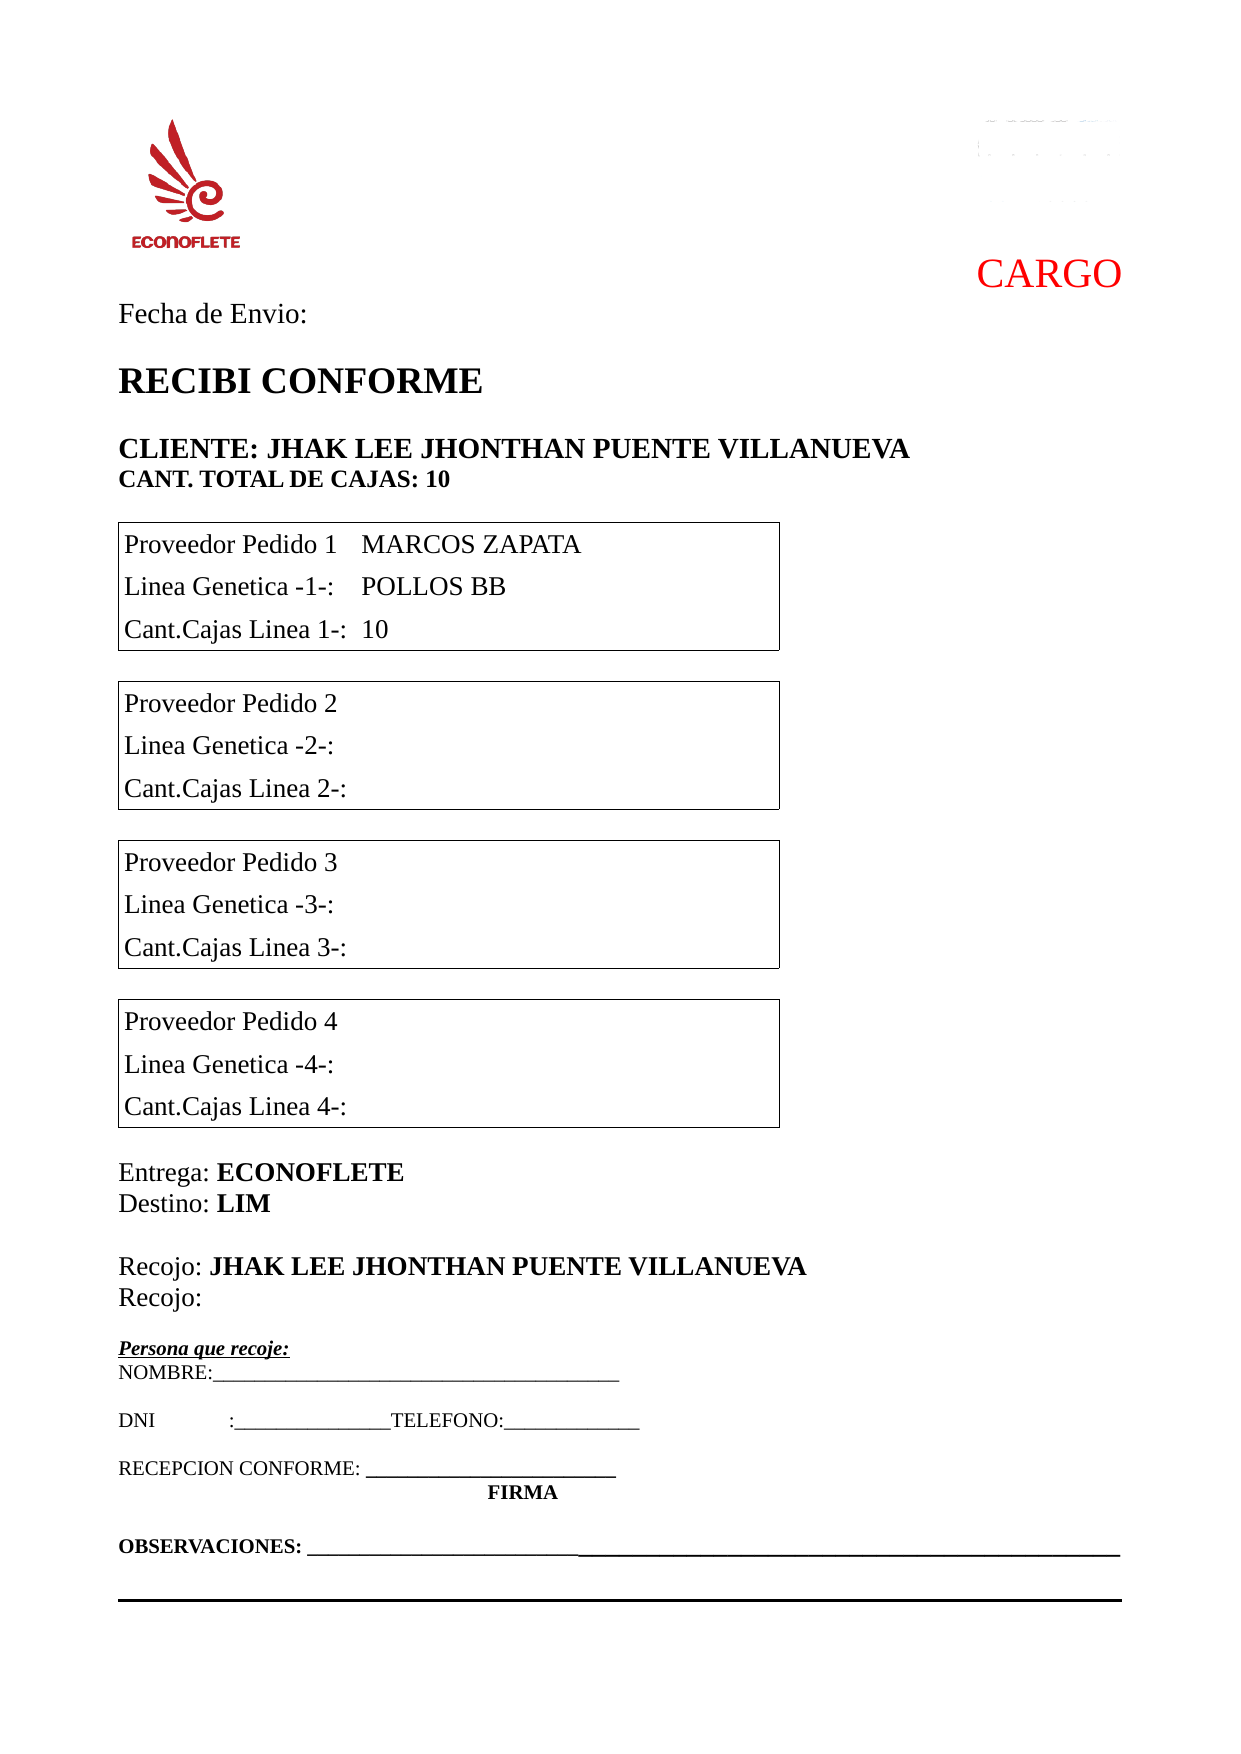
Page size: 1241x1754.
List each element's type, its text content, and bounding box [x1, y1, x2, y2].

text Persona que recoje: [118, 1336, 1122, 1360]
text Recojo: JHAK LEE JHONTHAN PUENTE VILLANUEVA [118, 1249, 1122, 1281]
table_cell [356, 724, 779, 766]
table_cell Linea Genetica -4-: [119, 1042, 356, 1085]
table_cell Cant.Cajas Linea 2-: [119, 766, 356, 809]
table_header Proveedor Pedido 1 [119, 523, 356, 564]
table_cell [356, 841, 779, 883]
table_cell [356, 1085, 779, 1127]
table_cell Proveedor Pedido 3 [119, 841, 356, 883]
text NOMBRE:_______________________________________ [118, 1360, 1122, 1384]
text Entrega: ECONOFLETE [118, 1156, 1122, 1187]
table_cell Cant.Cajas Linea 3-: [119, 926, 356, 968]
table_header MARCOS ZAPATA [356, 523, 779, 564]
text CLIENTE: JHAK LEE JHONTHAN PUENTE VILLANUEVA [118, 431, 1122, 464]
table_cell [356, 766, 779, 809]
table_cell POLLOS BB [356, 565, 779, 607]
text RECIBI CONFORME [118, 359, 1122, 402]
text CARGO [118, 224, 1122, 297]
table_cell 10 [356, 607, 779, 650]
table_cell Linea Genetica -2-: [119, 724, 356, 766]
table_cell Linea Genetica -1-: [119, 565, 356, 607]
text DNI :_______________TELEFONO:_____________ [118, 1408, 1122, 1432]
text RECEPCION CONFORME: ________________________ [118, 1456, 1122, 1480]
text Recojo: [118, 1281, 1122, 1312]
table_cell Cant.Cajas Linea 4-: [119, 1085, 356, 1127]
table_cell [356, 883, 779, 926]
table_cell [356, 926, 779, 968]
picture [118, 118, 254, 249]
table_cell [356, 1042, 779, 1085]
table_cell [356, 1000, 779, 1042]
table_cell Cant.Cajas Linea 1-: [119, 607, 356, 650]
table_cell Linea Genetica -3-: [119, 883, 356, 926]
text FIRMA [118, 1480, 1122, 1504]
table_cell [356, 810, 779, 840]
table_cell [118, 969, 356, 999]
table_cell [356, 682, 779, 724]
table_cell Proveedor Pedido 4 [119, 1000, 356, 1042]
table_cell [118, 810, 356, 840]
table_cell Proveedor Pedido 2 [119, 682, 356, 724]
table_cell [118, 651, 356, 681]
text Destino: LIM [118, 1187, 1122, 1218]
text Fecha de Envio: [118, 297, 1122, 330]
table_cell [356, 651, 779, 681]
text OBSERVACIONES: __________________________________________________________________ [118, 1528, 1122, 1559]
text CANT. TOTAL DE CAJAS: 10 [118, 464, 1122, 493]
table_cell [356, 969, 779, 999]
